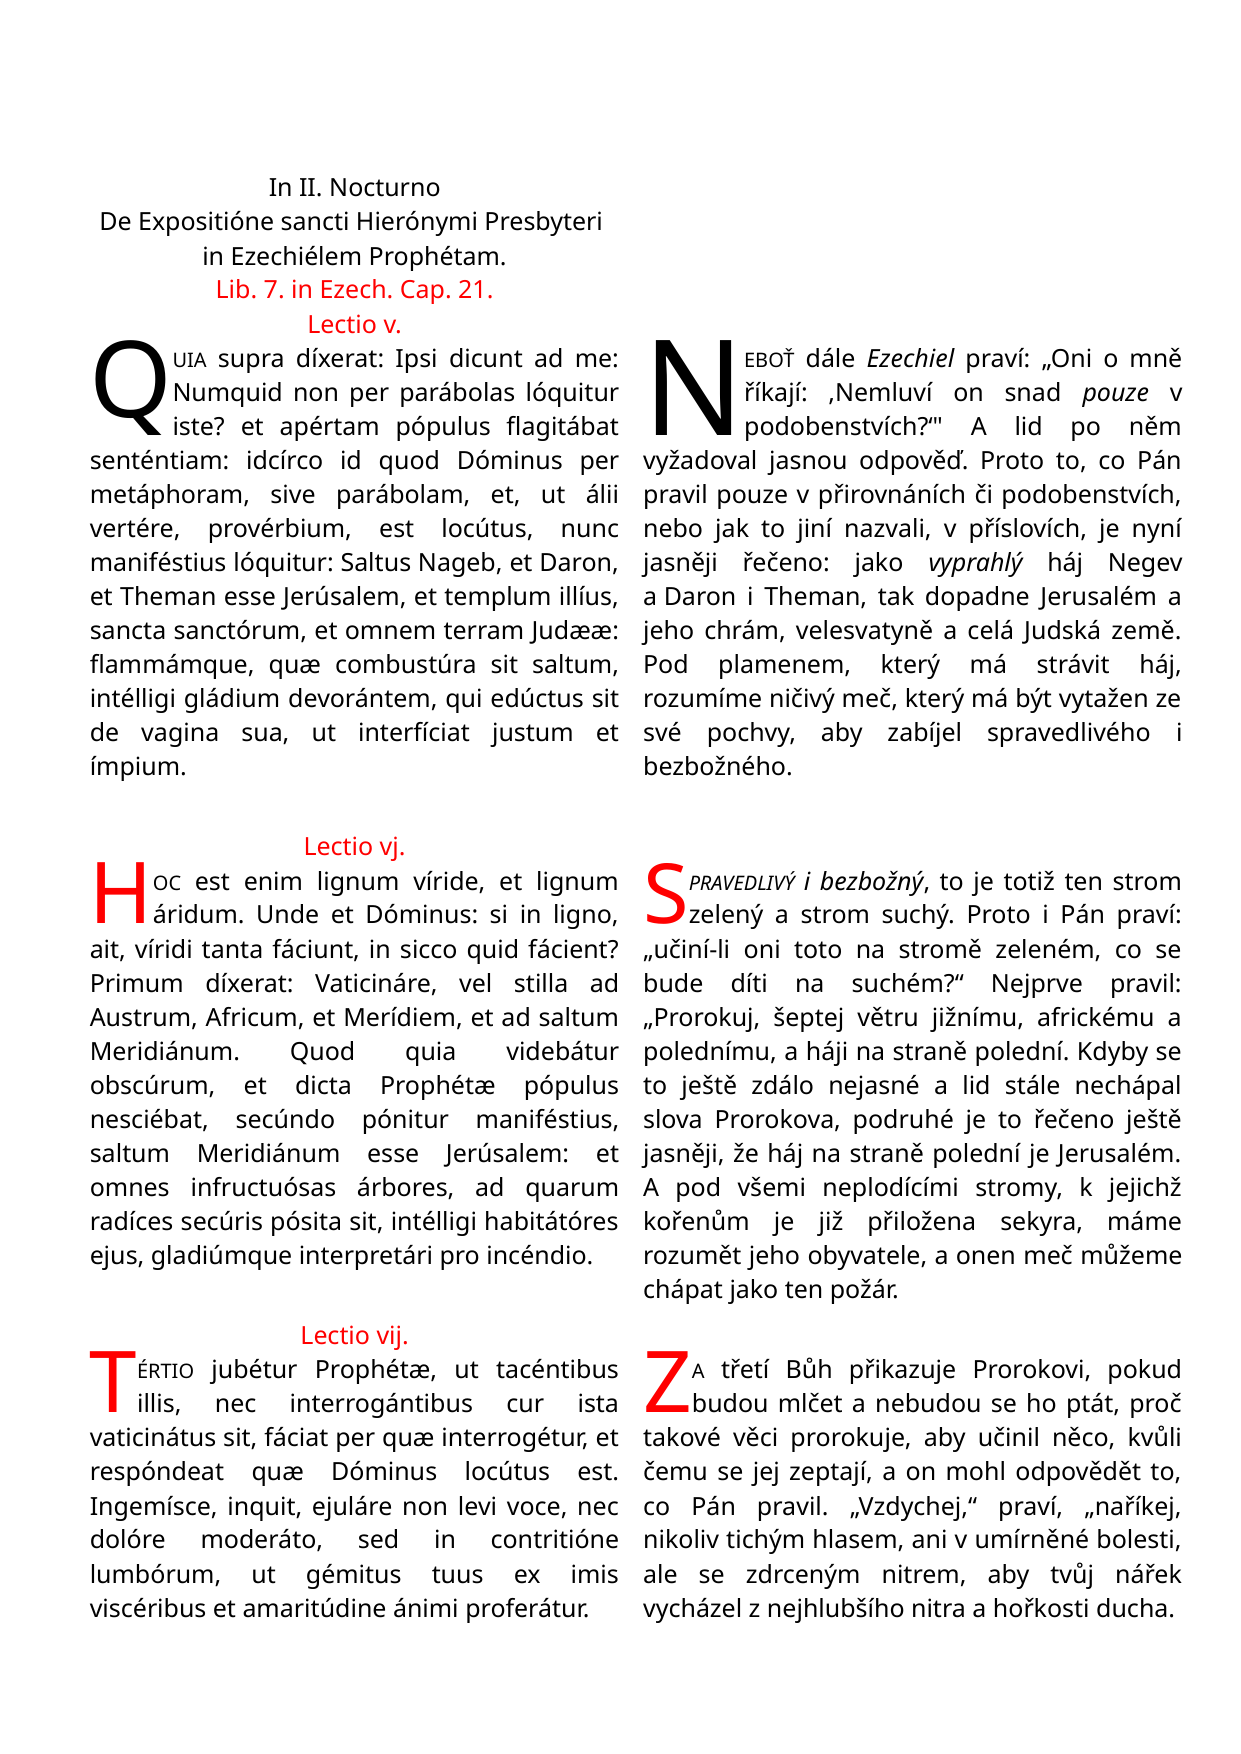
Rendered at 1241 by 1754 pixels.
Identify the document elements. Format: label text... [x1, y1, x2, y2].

table_cell Spravedlivý i bezbožný, to je totiž ten strom zelený a strom suchý. Proto i Pán praví: „učiní-li oni toto na stromě zeleném, co se bude díti na suchém?“ Nejprve pravil: „Prorokuj, šeptej větru jižnímu, africkému a polednímu, a háji na straně polední. Kdyby se to ještě zdálo nejasné a lid stále nechápal slova Prorokova, podruhé je to řečeno ještě jasněji, že háj na straně polední je Jerusalém. A pod všemi neplodícími stromy, k jejichž kořenům je již přiložena sekyra, máme rozumět jeho obyvatele, a onen meč můžeme chápat jako ten požár. [631, 823, 1194, 1312]
table_cell Neboť dále Ezechiel praví: „Oni o mně říkají: ,Nemluví on snad pouze v podobenstvích?‘" A lid po něm vyžadoval jasnou odpověď. Proto to, co Pán pravil pouze v přirovnáních či podobenstvích, nebo jak to jiní nazvali, v příslovích, je nyní jasněji řečeno: jako vyprahlý háj Negev a Daron i Theman, tak dopadne Jerusalém a jeho chrám, velesvatyně a celá Judská země. Pod plamenem, který má strávit háj, rozumíme ničivý meč, který má být vytažen ze své pochvy, aby zabíjel spravedlivého i bezbožného. [631, 164, 1194, 823]
table_cell Lectio vj. Hoc est enim lignum víride, et lignum áridum. Unde et Dóminus: si in ligno, ait, víridi tanta fáciunt, in sicco quid fácient? Primum díxerat: Vaticináre, vel stilla ad Austrum, Africum, et Merídiem, et ad saltum Meridiánum. Quod quia videbátur obscúrum, et dicta Prophétæ pópulus nesciébat, secúndo pónitur maniféstius, saltum Meridiánum esse Jerúsalem: et omnes infructuósas árbores, ad quarum radíces secúris pósita sit, intélligi habitátóres ejus, gladiúmque interpretári pro incéndio. [78, 823, 631, 1312]
table_cell Za třetí Bůh přikazuje Prorokovi, pokud budou mlčet a nebudou se ho ptát, proč takové věci prorokuje, aby učinil něco, kvůli čemu se jej zeptají, a on mohl odpovědět to, co Pán pravil. „Vzdychej,“ praví, „naříkej, nikoliv tichým hlasem, ani v umírněné bolesti, ale se zdrceným nitrem, aby tvůj nářek vycházel z nejhlubšího nitra a hořkosti ducha. [631, 1312, 1194, 1630]
table_cell [78, 118, 631, 164]
table_cell Lectio vij. Tértio jubétur Prophétæ, ut tacéntibus illis, nec interrogántibus cur ista vaticinátus sit, fáciat per quæ interrogétur, et respóndeat quæ Dóminus locútus est. Ingemísce, inquit, ejuláre non levi voce, nec dolóre moderáto, sed in contritióne lumbórum, ut gémitus tuus ex imis viscéribus et amaritúdine ánimi proferátur. [78, 1312, 631, 1630]
table_cell [631, 118, 1194, 164]
table_cell In II. Nocturno De Expositióne sancti Hierónymi Presbyteri in Ezechiélem Prophétam. Lib. 7. in Ezech. Cap. 21. Lectio v. Quia supra díxerat: Ipsi dicunt ad me: Numquid non per parábolas lóquitur iste? et apértam pópulus flagitábat senténtiam: idcírco id quod Dóminus per metáphoram, sive parábolam, et, ut álii vertére, provérbium, est locútus, nunc maniféstius lóquitur: Saltus Nageb, et Daron, et Theman esse Jerúsalem, et templum illíus, sancta sanctórum, et omnem terram Judææ: flammámque, quæ combustúra sit saltum, intélligi gládium devorántem, qui edúctus sit de vagina sua, ut interfíciat justum et ímpium. [78, 164, 631, 823]
